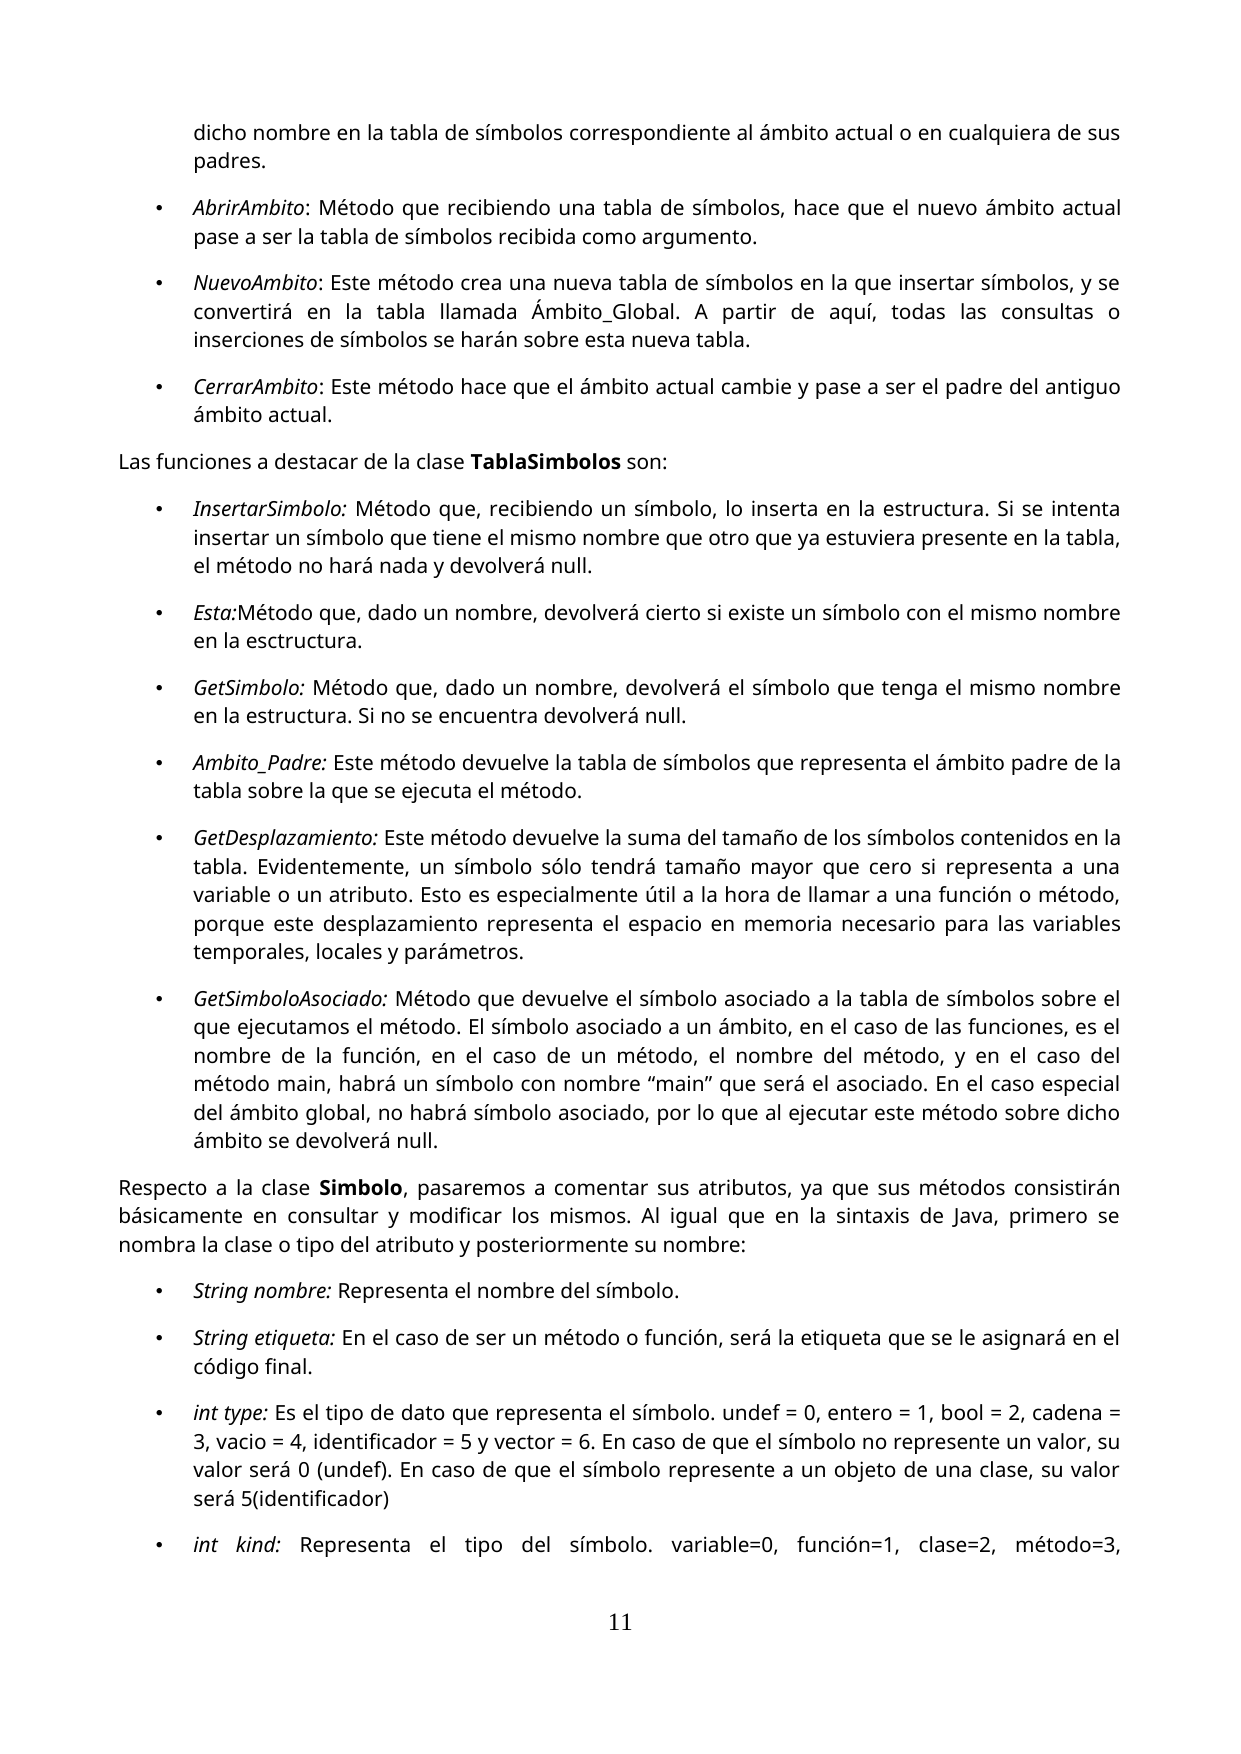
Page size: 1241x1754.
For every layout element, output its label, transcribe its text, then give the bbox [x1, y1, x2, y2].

list dicho nombre en la tabla de símbolos correspondiente al ámbito actual o en cualquiera de sus padres. [156, 118, 1122, 175]
list Ambito_Padre: Este método devuelve la tabla de símbolos que representa el ámbito padre de la tabla sobre la que se ejecuta el método. [156, 748, 1122, 805]
list int kind: Representa el tipo del símbolo. variable=0, función=1, clase=2, método=3, [156, 1531, 1122, 1559]
text Las funciones a destacar de la clase TablaSimbolos son: [118, 447, 1122, 476]
list GetDesplazamiento: Este método devuelve la suma del tamaño de los símbolos contenidos en la tabla. Evidentemente, un símbolo sólo tendrá tamaño mayor que cero si representa a una variable o un atributo. Esto es especialmente útil a la hora de llamar a una función o método, porque este desplazamiento representa el espacio en memoria necesario para las variables temporales, locales y parámetros. [156, 823, 1122, 966]
list String nombre: Representa el nombre del símbolo. [156, 1277, 1122, 1305]
list CerrarAmbito: Este método hace que el ámbito actual cambie y pase a ser el padre del antiguo ámbito actual. [156, 372, 1122, 429]
list String etiqueta: En el caso de ser un método o función, será la etiqueta que se le asignará en el código final. [156, 1323, 1122, 1380]
list AbrirAmbito: Método que recibiendo una tabla de símbolos, hace que el nuevo ámbito actual pase a ser la tabla de símbolos recibida como argumento. [156, 193, 1122, 250]
list Esta:Método que, dado un nombre, devolverá cierto si existe un símbolo con el mismo nombre en la esctructura. [156, 598, 1122, 655]
list GetSimbolo: Método que, dado un nombre, devolverá el símbolo que tenga el mismo nombre en la estructura. Si no se encuentra devolverá null. [156, 673, 1122, 730]
list InsertarSimbolo: Método que, recibiendo un símbolo, lo inserta en la estructura. Si se intenta insertar un símbolo que tiene el mismo nombre que otro que ya estuviera presente en la tabla, el método no hará nada y devolverá null. [156, 494, 1122, 579]
text Respecto a la clase Simbolo, pasaremos a comentar sus atributos, ya que sus métodos consistirán básicamente en consultar y modificar los mismos. Al igual que en la sintaxis de Java, primero se nombra la clase o tipo del atributo y posteriormente su nombre: [118, 1173, 1122, 1258]
list GetSimboloAsociado: Método que devuelve el símbolo asociado a la tabla de símbolos sobre el que ejecutamos el método. El símbolo asociado a un ámbito, en el caso de las funciones, es el nombre de la función, en el caso de un método, el nombre del método, y en el caso del método main, habrá un símbolo con nombre “main” que será el asociado. En el caso especial del ámbito global, no habrá símbolo asociado, por lo que al ejecutar este método sobre dicho ámbito se devolverá null. [156, 984, 1122, 1154]
list int type: Es el tipo de dato que representa el símbolo. undef = 0, entero = 1, bool = 2, cadena = 3, vacio = 4, identificador = 5 y vector = 6. En caso de que el símbolo no represente un valor, su valor será 0 (undef). En caso de que el símbolo represente a un objeto de una clase, su valor será 5(identificador) [156, 1398, 1122, 1512]
list NuevoAmbito: Este método crea una nueva tabla de símbolos en la que insertar símbolos, y se convertirá en la tabla llamada Ámbito_Global. A partir de aquí, todas las consultas o inserciones de símbolos se harán sobre esta nueva tabla. [156, 268, 1122, 354]
